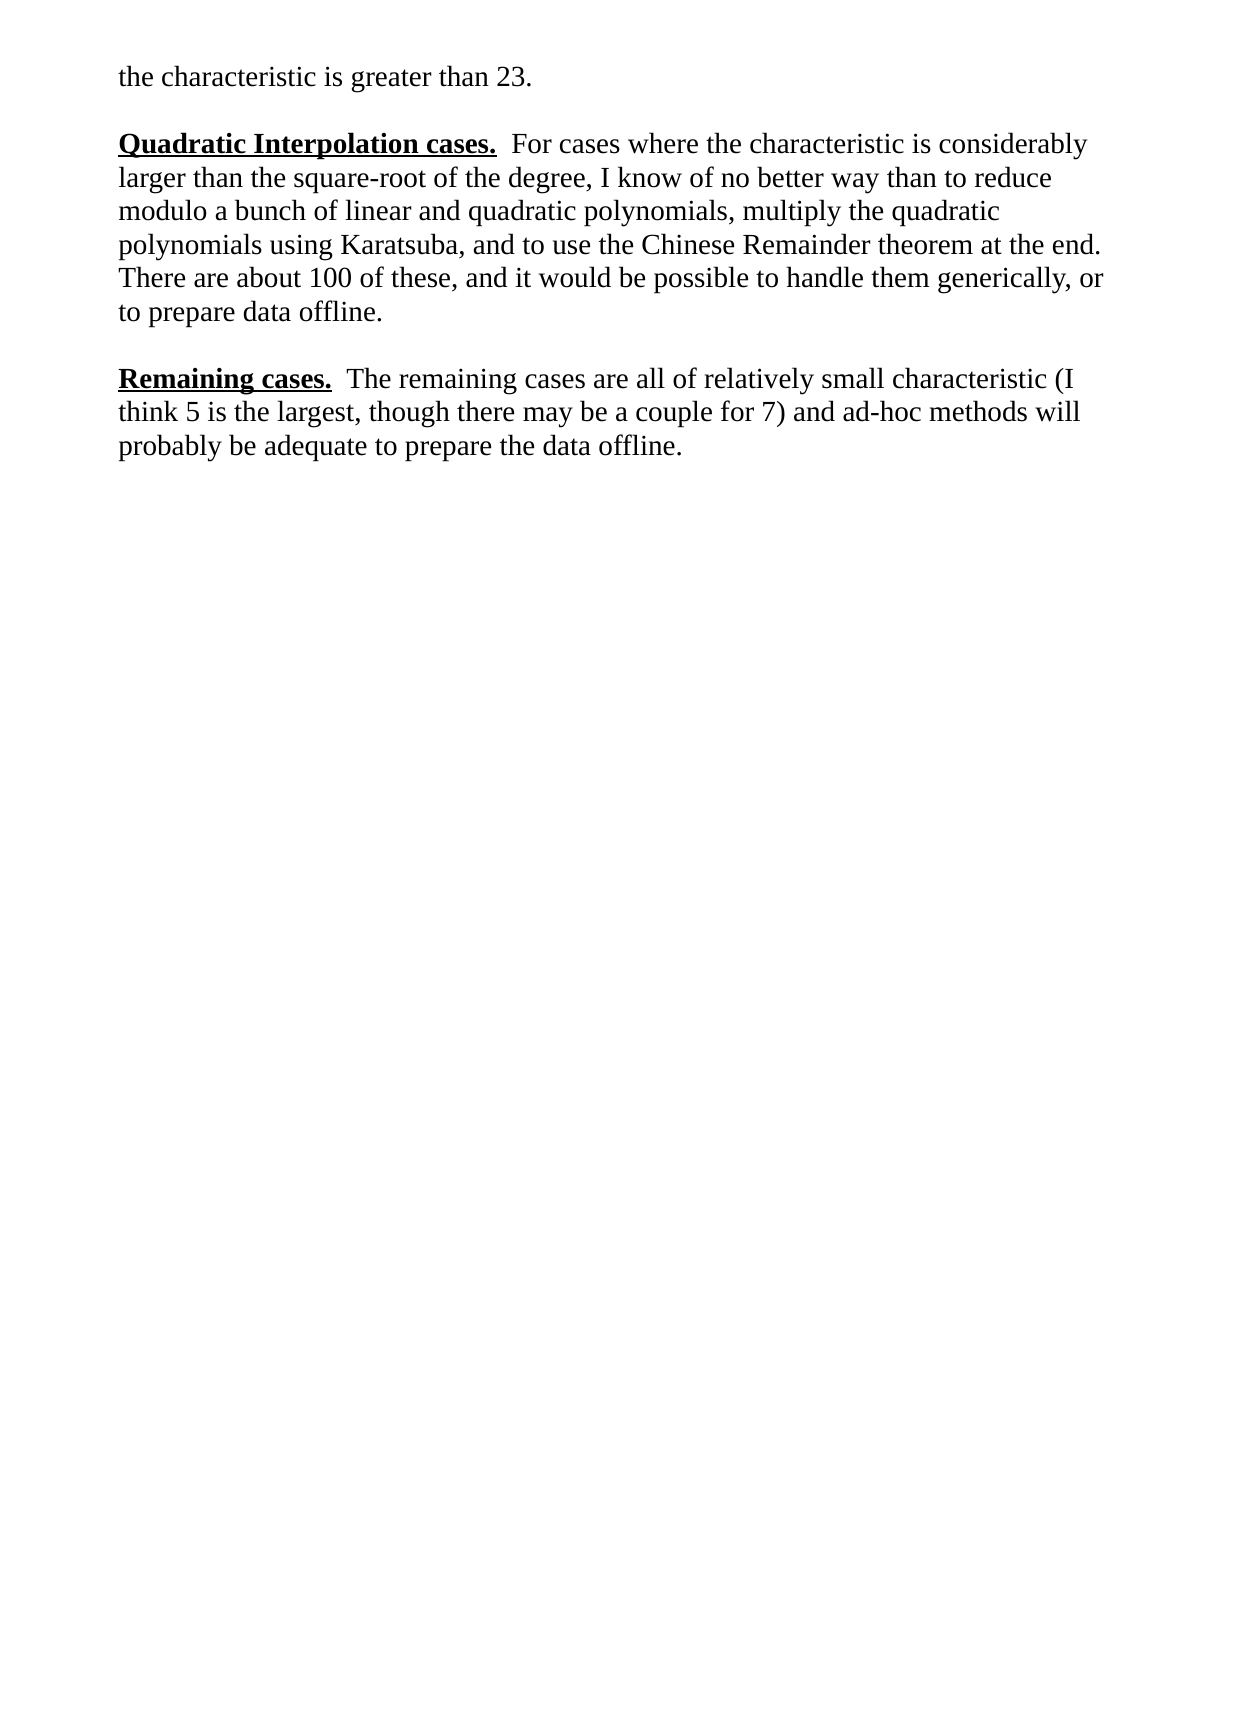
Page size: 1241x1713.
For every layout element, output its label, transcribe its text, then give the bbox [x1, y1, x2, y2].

text Quadratic Interpolation cases. For cases where the characteristic is considerably larger than the square-root of the degree, I know of no better way than to reduce modulo a bunch of linear and quadratic polynomials, multiply the quadratic polynomials using Karatsuba, and to use the Chinese Remainder theorem at the end. There are about 100 of these, and it would be possible to handle them generically, or to prepare data offline. [118, 126, 1122, 327]
text Remaining cases. The remaining cases are all of relatively small characteristic (I think 5 is the largest, though there may be a couple for 7) and ad-hoc methods will probably be adequate to prepare the data offline. [118, 361, 1122, 462]
text the characteristic is greater than 23. [118, 59, 1122, 93]
